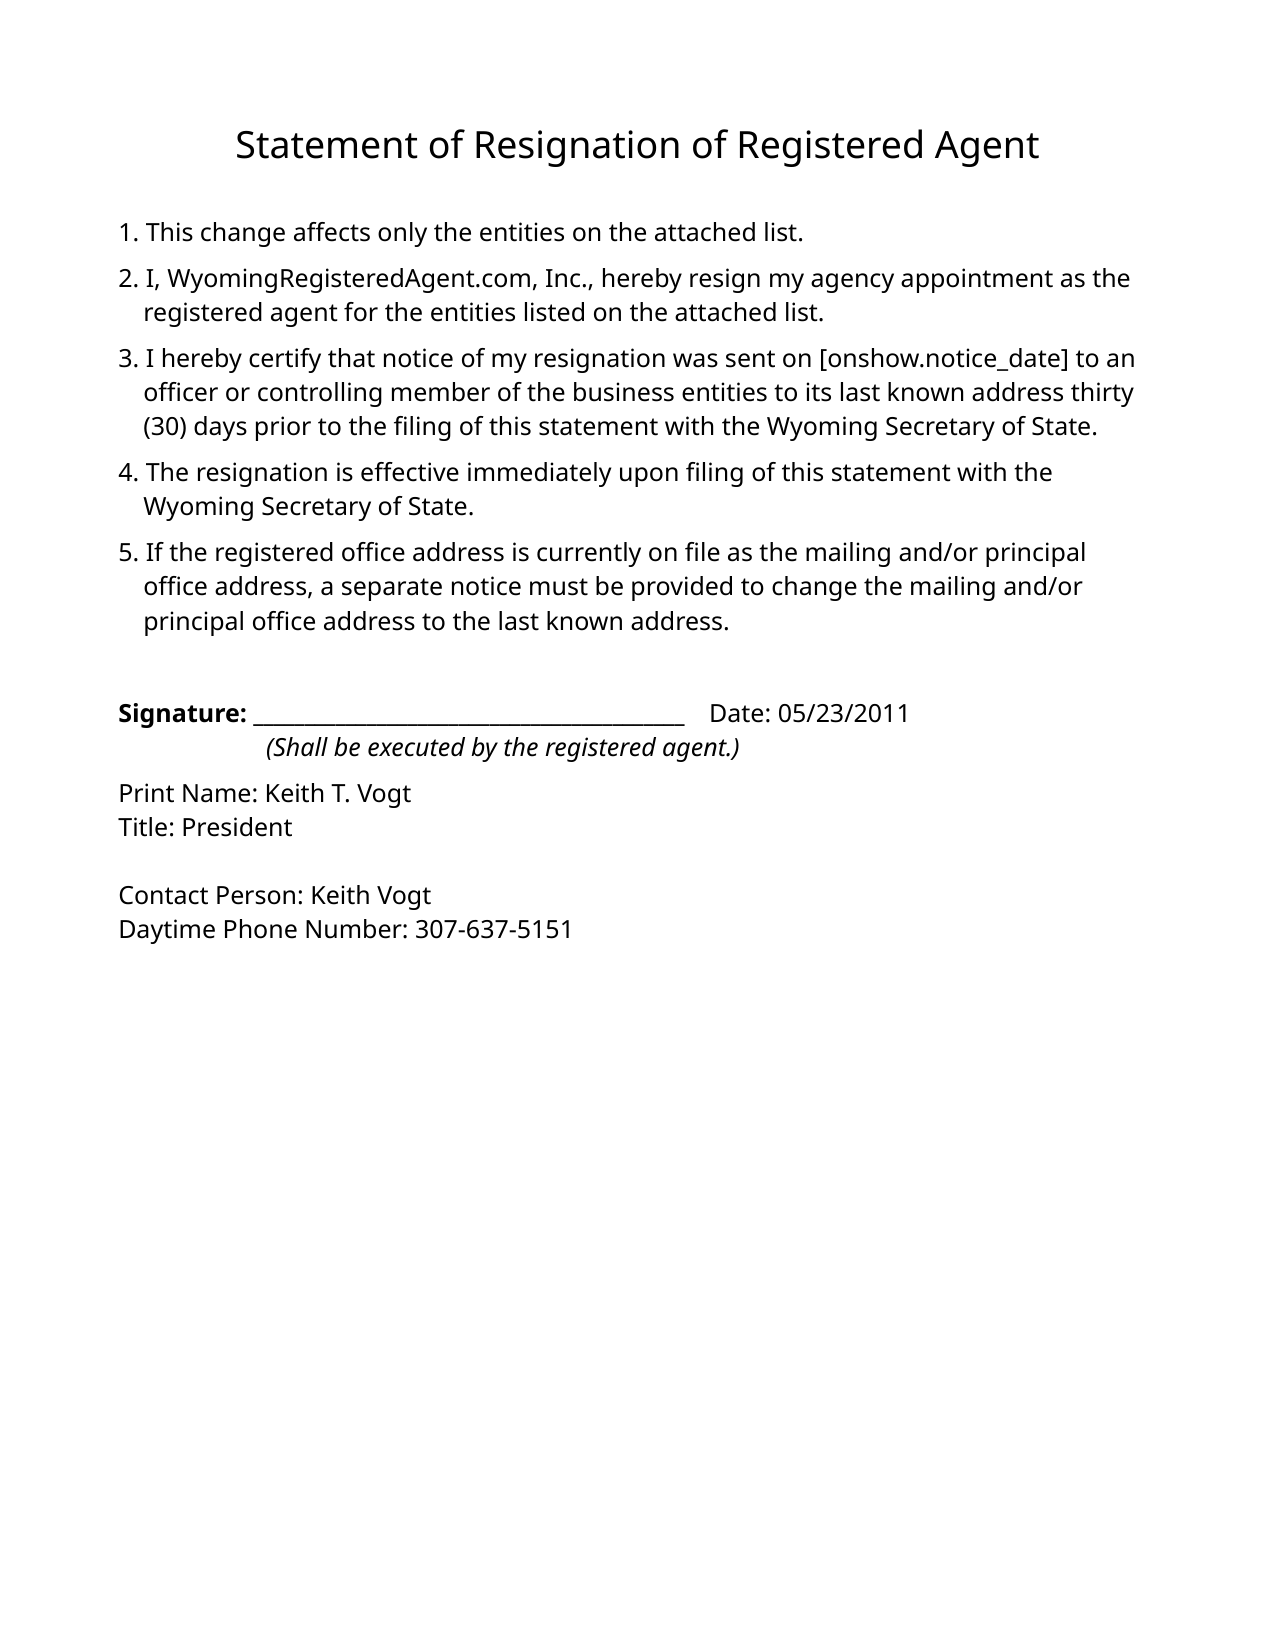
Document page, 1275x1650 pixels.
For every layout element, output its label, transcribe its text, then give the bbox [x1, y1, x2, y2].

text Statement of Resignation of Registered Agent [118, 118, 1157, 169]
text Print Name: Keith T. Vogt [118, 775, 1157, 809]
text (Shall be executed by the registered agent.) [118, 729, 1157, 763]
text Daytime Phone Number: 307-637-5151 [118, 912, 1157, 946]
text 3. I hereby certify that notice of my resignation was sent on [onshow.notice_date] to an officer or controlling member of the business entities to its last known address thirty (30) days prior to the filing of this statement with the Wyoming Secretary of State. [118, 341, 1157, 443]
text 1. This change affects only the entities on the attached list. [118, 214, 1157, 249]
text Signature: __________________________________________ Date: 05/23/2011 [118, 695, 1157, 729]
text 5. If the registered office address is currently on file as the mailing and/or principal office address, a separate notice must be provided to change the mailing and/or principal office address to the last known address. [118, 535, 1157, 637]
text Contact Person: Keith Vogt [118, 877, 1157, 912]
text 4. The resignation is effective immediately upon filing of this statement with the Wyoming Secretary of State. [118, 455, 1157, 523]
text 2. I, WyomingRegisteredAgent.com, Inc., hereby resign my agency appointment as the registered agent for the entities listed on the attached list. [118, 261, 1157, 329]
text Title: President [118, 809, 1157, 843]
